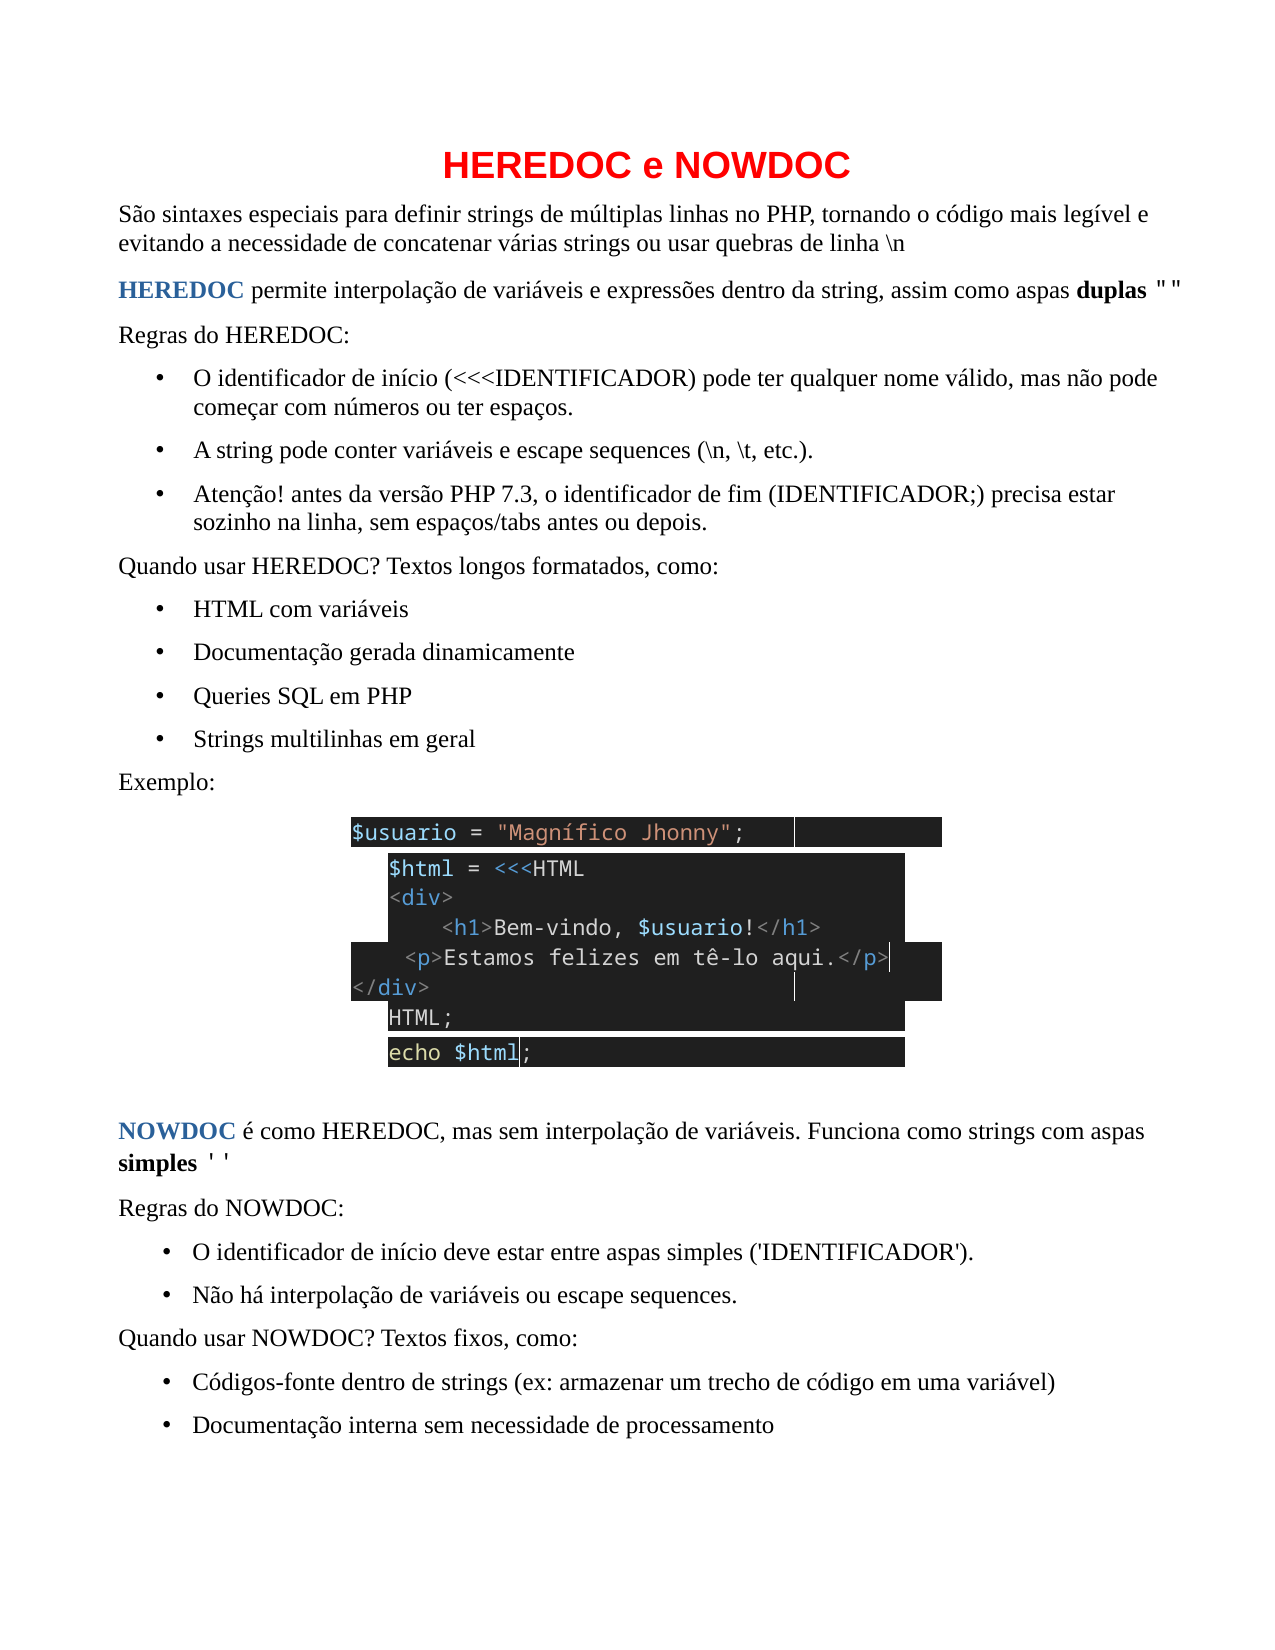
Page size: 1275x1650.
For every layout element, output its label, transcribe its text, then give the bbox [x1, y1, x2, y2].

list Documentação gerada dinamicamente [156, 637, 1175, 666]
text </div> [118, 972, 1175, 1001]
text Regras do NOWDOC: [118, 1193, 1175, 1222]
text Regras do HEREDOC: [118, 320, 1175, 349]
text Quando usar HEREDOC? Textos longos formatados, como: [118, 551, 1175, 579]
list Documentação interna sem necessidade de processamento [162, 1410, 1175, 1439]
text HEREDOC permite interpolação de variáveis e expressões dentro da string, assim como aspas duplas "" [118, 271, 1205, 305]
list Não há interpolação de variáveis ou escape sequences. [162, 1280, 1175, 1309]
text Quando usar NOWDOC? Textos fixos, como: [118, 1323, 1175, 1352]
text São sintaxes especiais para definir strings de múltiplas linhas no PHP, tornando o código mais legível e evitando a necessidade de concatenar várias strings ou usar quebras de linha \n [118, 199, 1175, 257]
text $usuario = "Magnífico Jhonny"; [118, 817, 1175, 847]
text NOWDOC é como HEREDOC, mas sem interpolação de variáveis. Funciona como strings com aspas simples '' [118, 1116, 1175, 1179]
list Queries SQL em PHP [156, 681, 1175, 709]
text HTML; [118, 1001, 1175, 1031]
text Exemplo: [118, 767, 1175, 796]
list HTML com variáveis [156, 594, 1175, 623]
text echo $html; [118, 1037, 1175, 1067]
list Strings multilinhas em geral [156, 724, 1175, 753]
list A string pode conter variáveis e escape sequences (\n, \t, etc.). [156, 435, 1175, 464]
subtitle HEREDOC e NOWDOC [118, 143, 1175, 187]
list O identificador de início (<<<IDENTIFICADOR) pode ter qualquer nome válido, mas não pode começar com números ou ter espaços. [156, 363, 1175, 421]
list Atenção! antes da versão PHP 7.3, o identificador de fim (IDENTIFICADOR;) precisa estar sozinho na linha, sem espaços/tabs antes ou depois. [156, 479, 1175, 536]
list Códigos-fonte dentro de strings (ex: armazenar um trecho de código em uma variável) [162, 1367, 1175, 1395]
text $html = <<<HTML <div> <h1>Bem-vindo, $usuario!</h1> <p>Estamos felizes em tê-lo aqui.</p> [118, 852, 1175, 972]
list O identificador de início deve estar entre aspas simples ('IDENTIFICADOR'). [162, 1237, 1175, 1265]
